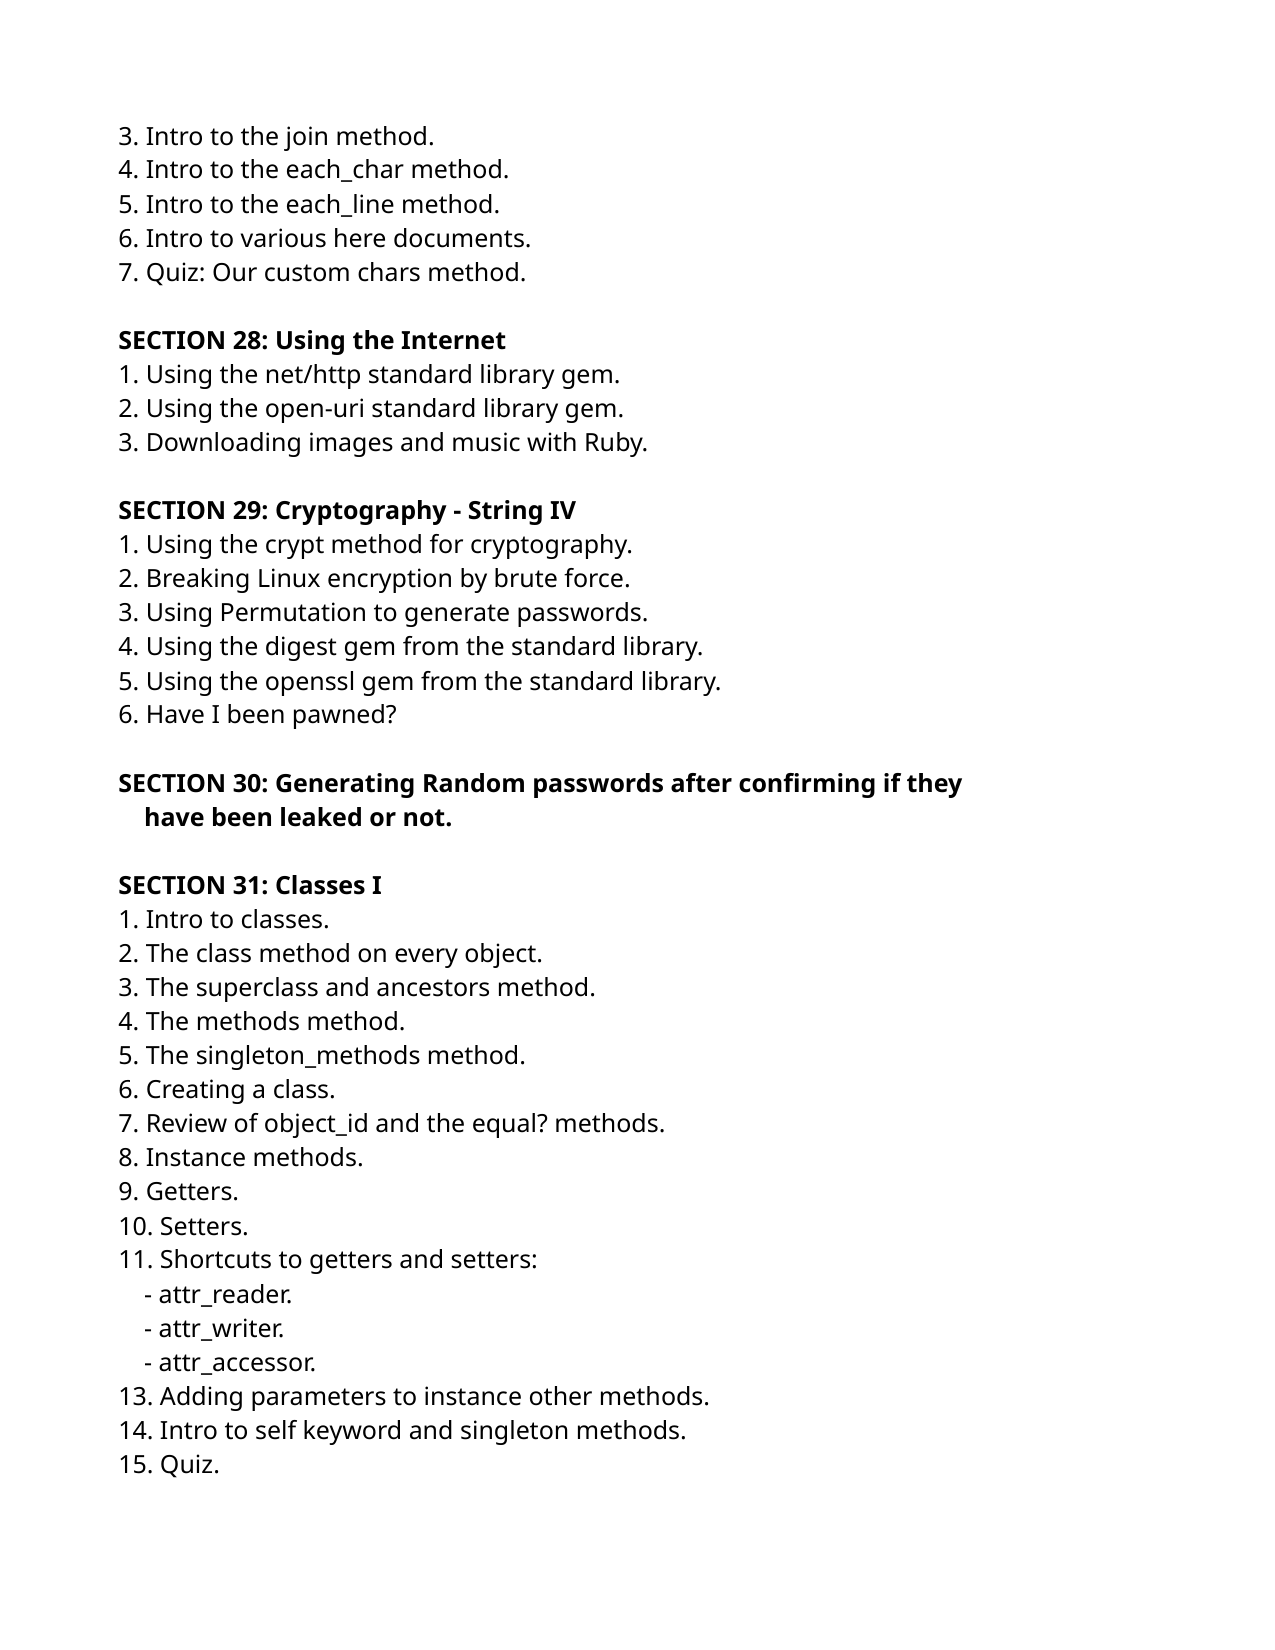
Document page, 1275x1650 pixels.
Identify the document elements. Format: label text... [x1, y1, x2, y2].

text SECTION 29: Cryptography - String IV [118, 493, 1157, 527]
text 15. Quiz. [118, 1447, 1157, 1481]
text 1. Intro to classes. [118, 902, 1157, 936]
text 2. Using the open-uri standard library gem. [118, 391, 1157, 425]
text 11. Shortcuts to getters and setters: [118, 1242, 1157, 1276]
text 3. Intro to the join method. [118, 118, 1157, 152]
text 6. Intro to various here documents. [118, 220, 1157, 254]
text SECTION 30: Generating Random passwords after confirming if they [118, 765, 1157, 799]
text 7. Review of object_id and the equal? methods. [118, 1106, 1157, 1140]
text 3. Using Permutation to generate passwords. [118, 595, 1157, 629]
text 3. Downloading images and music with Ruby. [118, 425, 1157, 459]
text 9. Getters. [118, 1174, 1157, 1208]
text - attr_reader. [118, 1276, 1157, 1310]
text 1. Using the crypt method for cryptography. [118, 527, 1157, 561]
text - attr_writer. [118, 1310, 1157, 1344]
text 5. Intro to the each_line method. [118, 186, 1157, 220]
text 3. The superclass and ancestors method. [118, 970, 1157, 1004]
text 10. Setters. [118, 1208, 1157, 1242]
text 5. The singleton_methods method. [118, 1038, 1157, 1072]
text 6. Have I been pawned? [118, 697, 1157, 731]
text 8. Instance methods. [118, 1140, 1157, 1174]
text 4. The methods method. [118, 1004, 1157, 1038]
text 1. Using the net/http standard library gem. [118, 357, 1157, 391]
text - attr_accessor. [118, 1344, 1157, 1378]
text SECTION 31: Classes I [118, 867, 1157, 902]
text 2. The class method on every object. [118, 936, 1157, 970]
text 4. Using the digest gem from the standard library. [118, 629, 1157, 663]
text 7. Quiz: Our custom chars method. [118, 254, 1157, 288]
text have been leaked or not. [118, 799, 1157, 833]
text 5. Using the openssl gem from the standard library. [118, 663, 1157, 697]
text 2. Breaking Linux encryption by brute force. [118, 561, 1157, 595]
text 4. Intro to the each_char method. [118, 152, 1157, 186]
text 6. Creating a class. [118, 1072, 1157, 1106]
text 14. Intro to self keyword and singleton methods. [118, 1412, 1157, 1447]
text 13. Adding parameters to instance other methods. [118, 1378, 1157, 1412]
text SECTION 28: Using the Internet [118, 322, 1157, 357]
